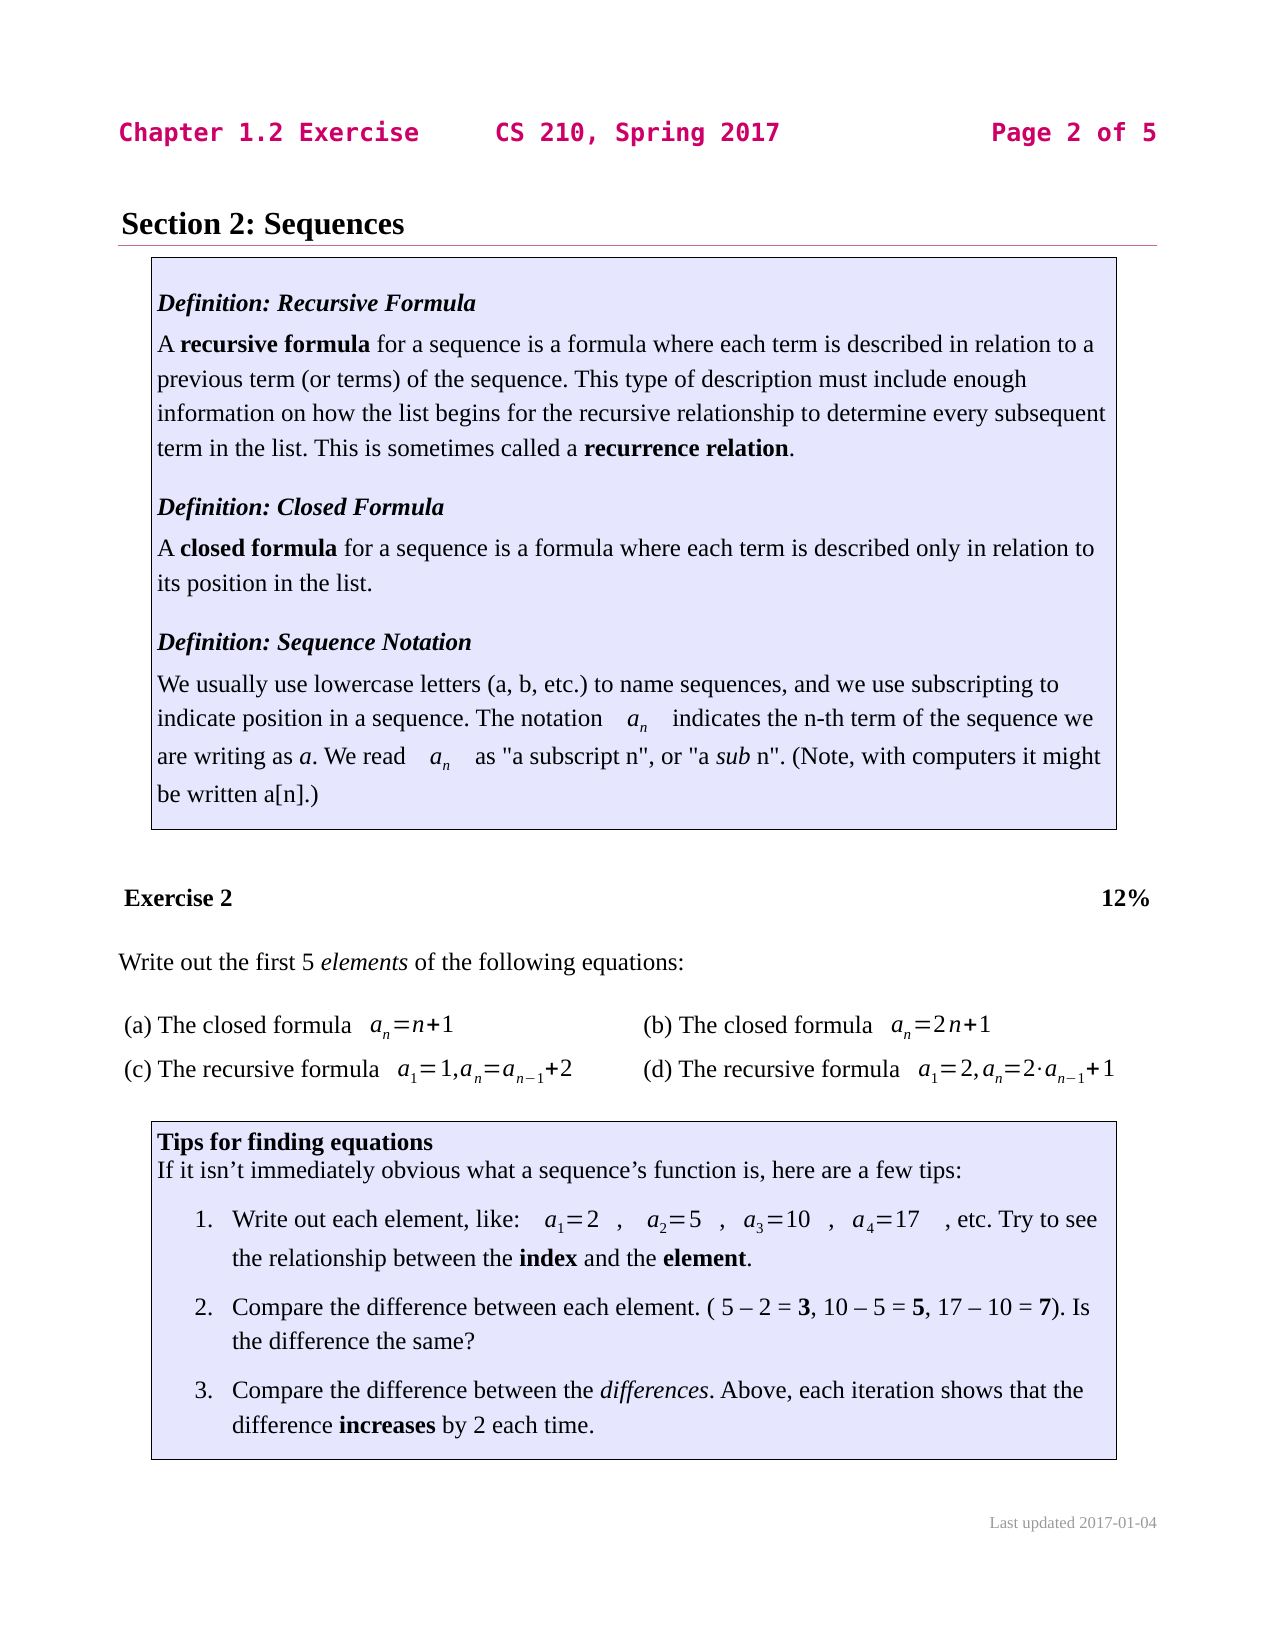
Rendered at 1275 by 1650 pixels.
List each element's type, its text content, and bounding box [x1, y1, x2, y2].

table_cell (d) The recursive formula [638, 1048, 1157, 1092]
table_cell (c) The recursive formula [118, 1048, 637, 1092]
table_header 12% [638, 878, 1157, 918]
subtitle Section 2: Sequences [118, 202, 1157, 245]
table_header Exercise 2 [118, 878, 637, 918]
table_header Definition: Recursive Formula A recursive formula for a sequence is a formula where each term is described in relation to a previous term (or terms) of the sequence. This type of description must include enough information on how the list begins for the recursive relationship to determine every subsequent term in the list. This is sometimes called a recurrence relation. Definition: Closed Formula A closed formula for a sequence is a formula where each term is described only in relation to its position in the list. Definition: Sequence Notation We usually use lowercase letters (a, b, etc.) to name sequences, and we use subscripting to indicate position in a sequence. The notation indicates the n-th term of the sequence we are writing as a. We read as "a subscript n", or "a sub n". (Note, with computers it might be written a[n].) [152, 258, 1116, 829]
text Write out the first 5 elements of the following equations: [118, 947, 1157, 976]
table_header (a) The closed formula [118, 1004, 637, 1048]
table_header Tips for finding equations If it isn’t immediately obvious what a sequence’s function is, here are a few tips: Write out each element, like: , ,, , etc. Try to see the relationship between the index and the element. Compare the difference between each element. ( 5 – 2 = 3, 10 – 5 = 5, 17 – 10 = 7). Is the difference the same? Compare the difference between the differences. Above, each iteration shows that the difference increases by 2 each time. [152, 1122, 1116, 1459]
table_header (b) The closed formula [638, 1004, 1157, 1048]
